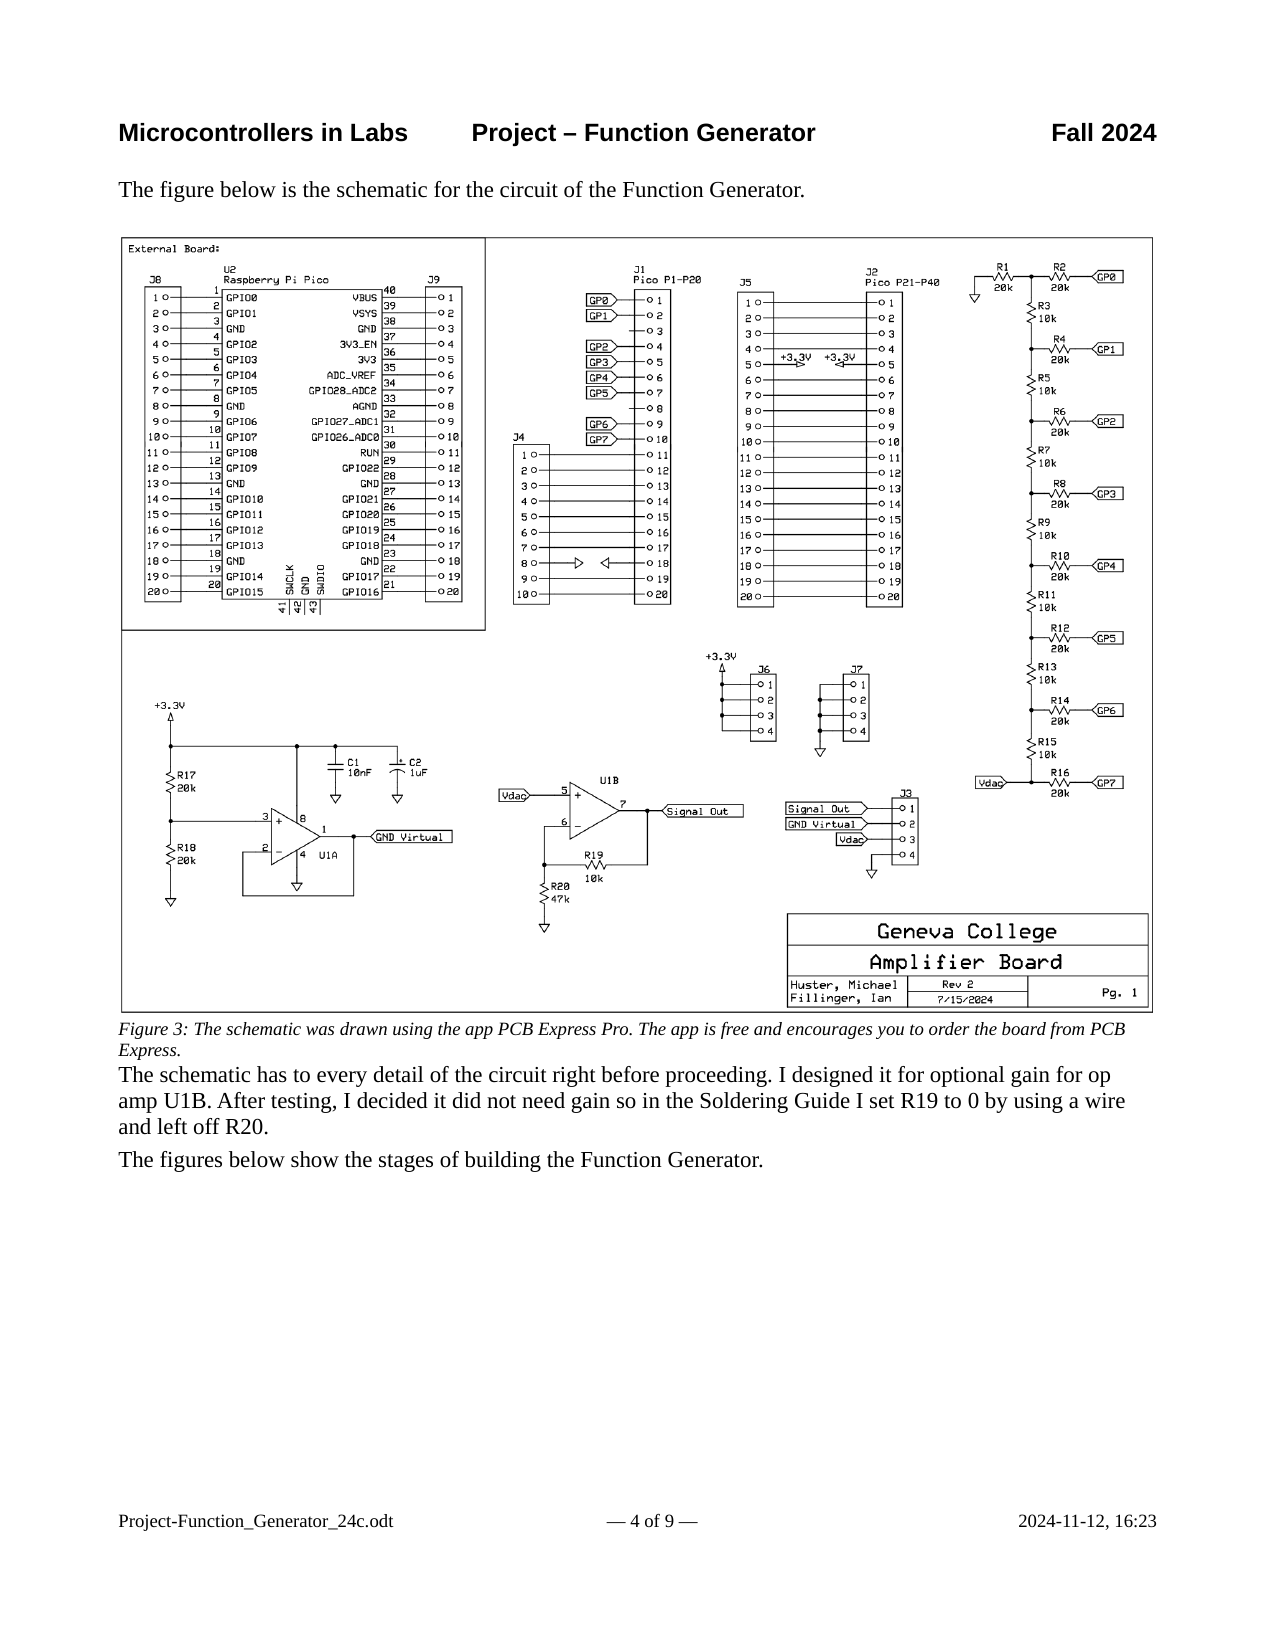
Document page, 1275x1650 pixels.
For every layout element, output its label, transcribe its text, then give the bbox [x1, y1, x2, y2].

text Figure 3: The schematic was drawn using the app PCB Express Pro. The app is free and encourages you to order the board from PCB Express. [118, 1018, 1157, 1061]
text The figure below is the schematic for the circuit of the Function Generator. [118, 176, 1157, 203]
picture [118, 233, 1157, 1018]
text The schematic has to every detail of the circuit right before proceeding. I designed it for optional gain for op amp U1B. After testing, I decided it did not need gain so in the Soldering Guide I set R19 to 0 by using a wire and left off R20. [118, 1061, 1157, 1140]
text [118, 221, 1157, 233]
text The figures below show the stages of building the Function Generator. [118, 1146, 1157, 1172]
text [118, 209, 1157, 221]
